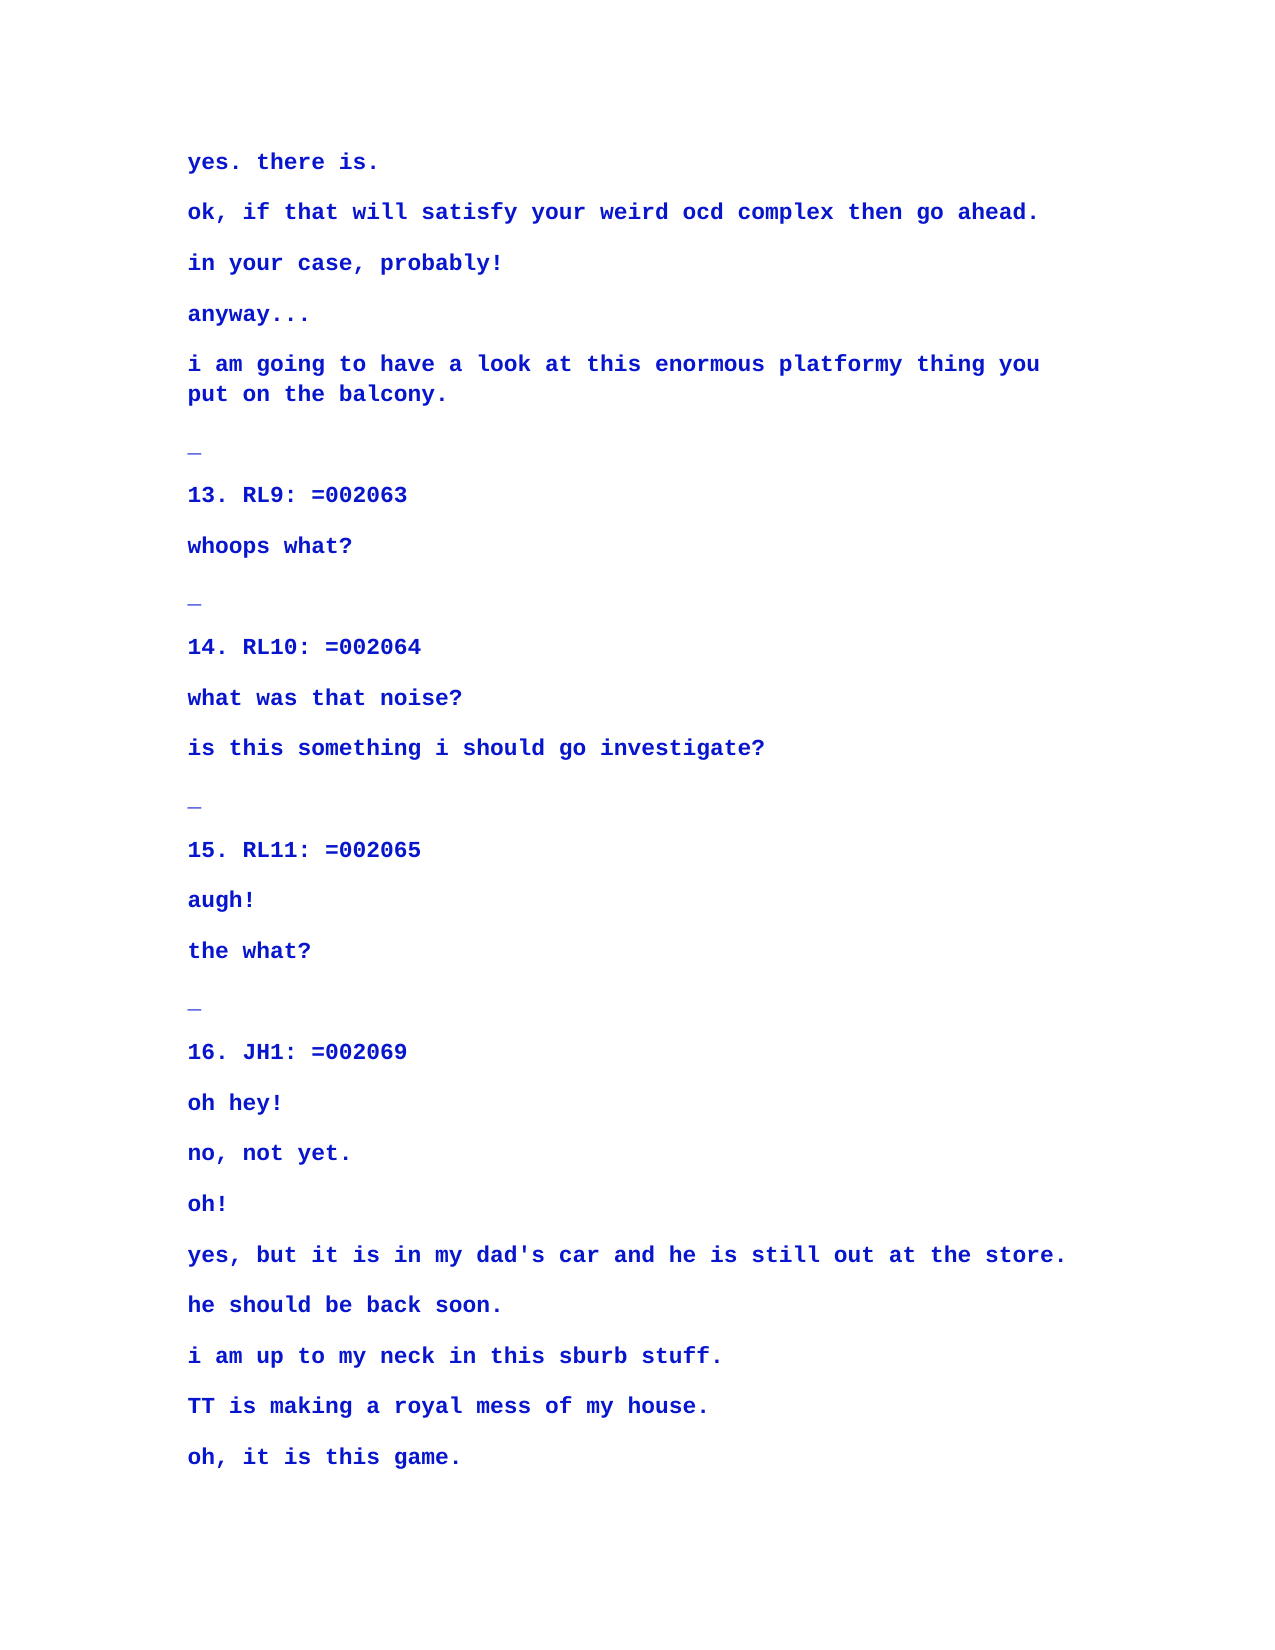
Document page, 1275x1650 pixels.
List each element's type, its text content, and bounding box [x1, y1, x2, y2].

text yes, but it is in my dad's car and he is still out at the store. [187, 1243, 1087, 1269]
text ok, if that will satisfy your weird ocd complex then go ahead. [187, 201, 1087, 227]
text whoops what? [187, 534, 1087, 560]
text oh! [187, 1192, 1087, 1218]
text 14. RL10: =002064 [187, 635, 1087, 661]
text oh hey! [187, 1091, 1087, 1117]
text anyway... [187, 302, 1087, 328]
text _ [187, 787, 1087, 813]
text the what? [187, 939, 1087, 965]
text in your case, probably! [187, 251, 1087, 277]
text is this something i should go investigate? [187, 737, 1087, 763]
text 16. JH1: =002069 [187, 1040, 1087, 1066]
text he should be back soon. [187, 1293, 1087, 1319]
text 15. RL11: =002065 [187, 838, 1087, 864]
text i am going to have a look at this enormous platformy thing you put on the balcony. [187, 352, 1087, 408]
text _ [187, 585, 1087, 611]
text _ [187, 990, 1087, 1016]
text TT is making a royal mess of my house. [187, 1395, 1087, 1421]
text what was that noise? [187, 686, 1087, 712]
text _ [187, 433, 1087, 459]
text i am up to my neck in this sburb stuff. [187, 1344, 1087, 1370]
text 13. RL9: =002063 [187, 483, 1087, 509]
text yes. there is. [187, 150, 1087, 176]
text augh! [187, 888, 1087, 914]
text oh, it is this game. [187, 1445, 1087, 1471]
text no, not yet. [187, 1142, 1087, 1168]
